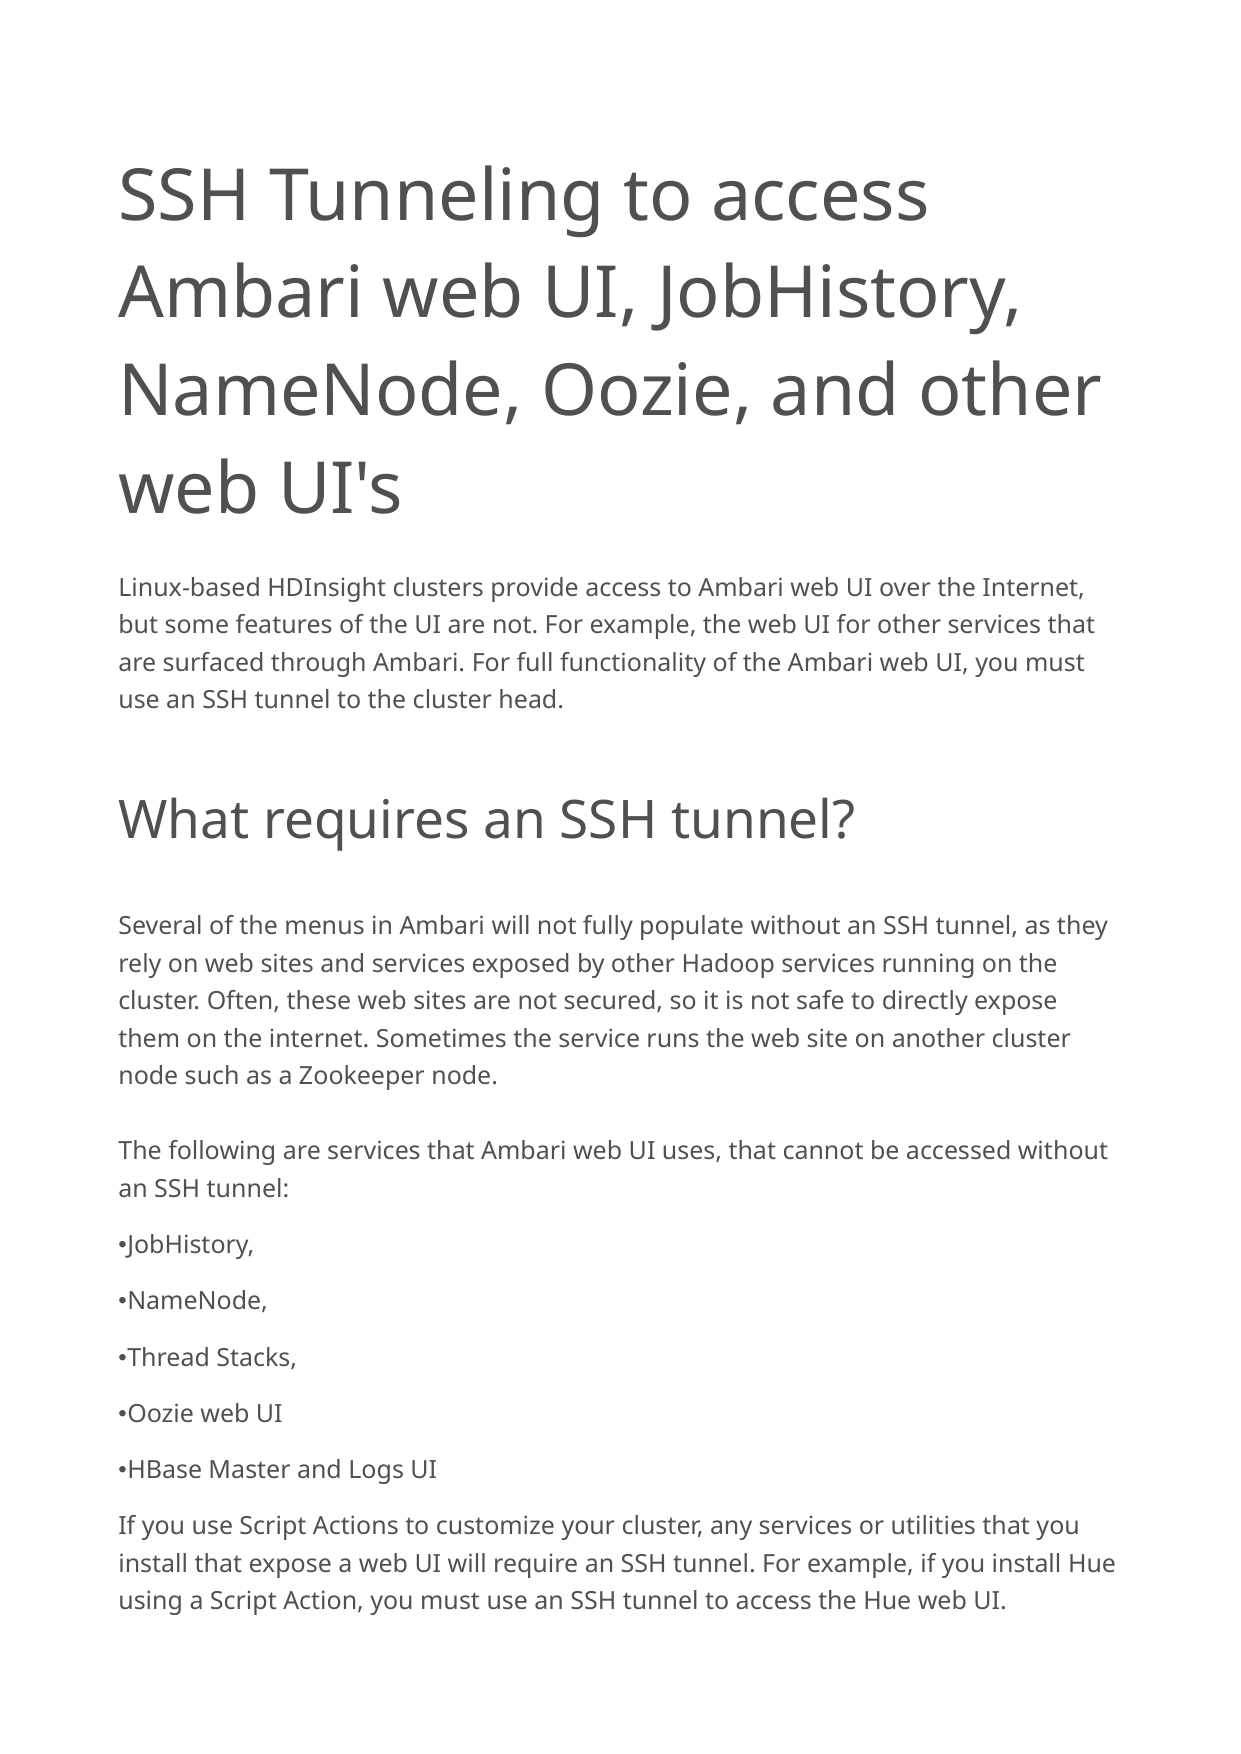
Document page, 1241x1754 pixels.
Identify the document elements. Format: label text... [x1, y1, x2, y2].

list Oozie web UI [118, 1392, 1122, 1429]
text The following are services that Ambari web UI uses, that cannot be accessed without an SSH tunnel: [118, 1129, 1122, 1204]
text Linux-based HDInsight clusters provide access to Ambari web UI over the Internet, but some features of the UI are not. For example, the web UI for other services that are surfaced through Ambari. For full functionality of the Ambari web UI, you must use an SSH tunnel to the cluster head. [118, 566, 1122, 716]
subtitle What requires an SSH tunnel? [118, 782, 1122, 854]
text Several of the menus in Ambari will not fully populate without an SSH tunnel, as they rely on web sites and services exposed by other Hadoop services running on the cluster. Often, these web sites are not secured, so it is not safe to directly expose them on the internet. Sometimes the service runs the web site on another cluster node such as a Zookeeper node. [118, 904, 1122, 1092]
list Thread Stacks, [118, 1336, 1122, 1373]
list NameNode, [118, 1279, 1122, 1317]
subtitle SSH Tunneling to access Ambari web UI, JobHistory, NameNode, Oozie, and other web UI's [118, 143, 1122, 535]
list HBase Master and Logs UI [118, 1448, 1122, 1486]
list JobHistory, [118, 1223, 1122, 1261]
text If you use Script Actions to customize your cluster, any services or utilities that you install that expose a web UI will require an SSH tunnel. For example, if you install Hue using a Script Action, you must use an SSH tunnel to access the Hue web UI. [118, 1504, 1122, 1617]
